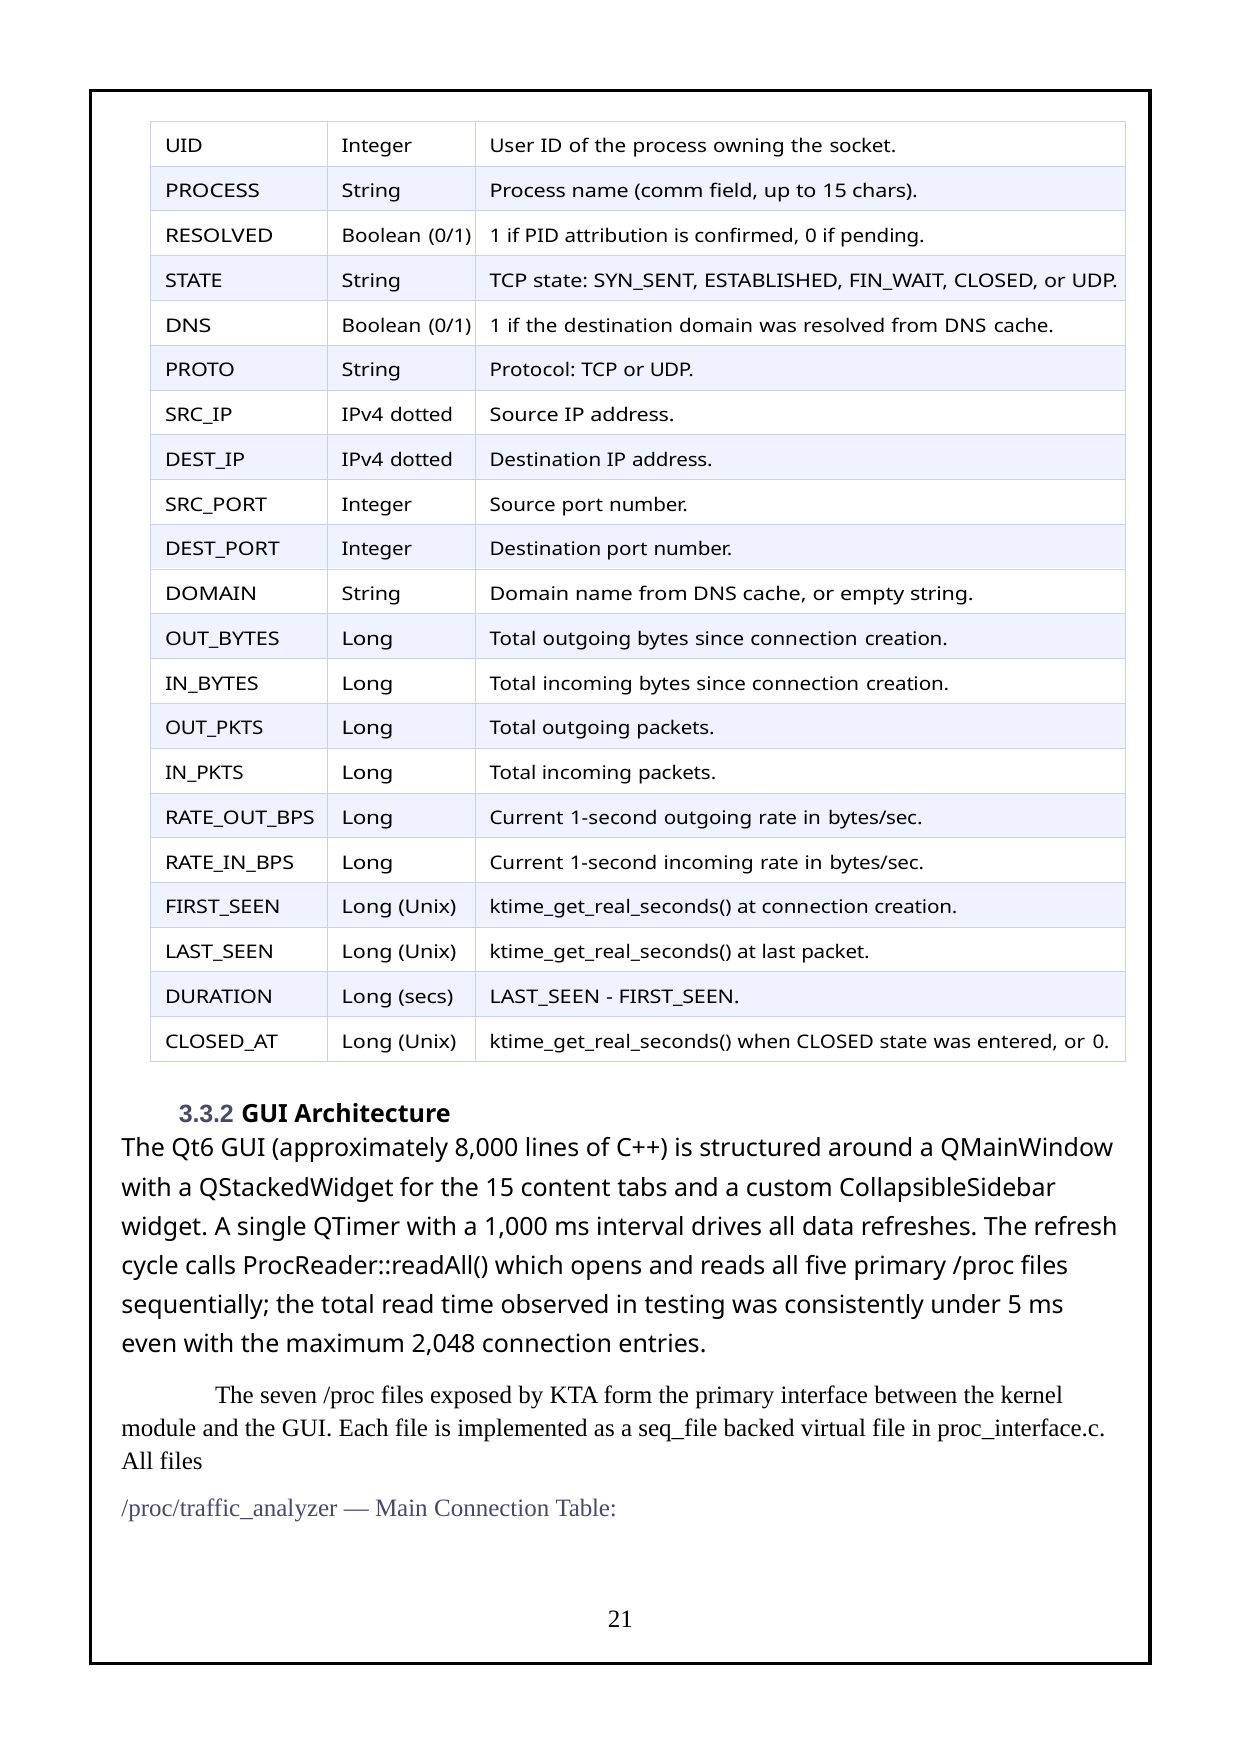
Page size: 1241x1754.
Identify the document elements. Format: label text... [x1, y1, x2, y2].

table_cell ktime_get_real_seconds() when CLOSED state was entered, or 0. [476, 1017, 1125, 1061]
table_cell Domain name from DNS cache, or empty string. [476, 570, 1125, 613]
table_cell Long [328, 614, 475, 658]
table_cell OUT_PKTS [151, 704, 327, 748]
table_cell String [328, 256, 475, 300]
table_cell ktime_get_real_seconds() at connection creation. [476, 883, 1125, 927]
table_cell Long [328, 794, 475, 837]
text The seven /proc files exposed by KTA form the primary interface between the kernel module and the GUI. Each file is implemented as a seq_file backed virtual file in proc_interface.c. All files [121, 1380, 1119, 1474]
table_cell CLOSED_AT [151, 1017, 327, 1061]
table_cell User ID of the process owning the socket. [476, 122, 1125, 166]
table_cell Total outgoing bytes since connection creation. [476, 614, 1125, 658]
table_cell String [328, 570, 475, 613]
table_cell DEST_PORT [151, 525, 327, 568]
table_cell Destination IP address. [476, 435, 1125, 479]
table_cell 1 if the destination domain was resolved from DNS cache. [476, 301, 1125, 345]
table_cell Long (Unix) [328, 883, 475, 927]
table_cell LAST_SEEN - FIRST_SEEN. [476, 972, 1125, 1016]
table_cell PROTO [151, 346, 327, 390]
table_cell Total outgoing packets. [476, 704, 1125, 748]
table_cell Long [328, 749, 475, 792]
table_cell Protocol: TCP or UDP. [476, 346, 1125, 390]
table_cell Boolean (0/1) [328, 301, 475, 345]
table_cell Process name (comm field, up to 15 chars). [476, 167, 1125, 210]
table_cell ktime_get_real_seconds() at last packet. [476, 928, 1125, 971]
subtitle GUI Architecture [178, 1096, 1119, 1130]
text /proc/traffic_analyzer — Main Connection Table: [121, 1493, 1119, 1522]
table_cell RATE_OUT_BPS [151, 794, 327, 837]
table_cell FIRST_SEEN [151, 883, 327, 927]
table_cell Total incoming packets. [476, 749, 1125, 792]
table_cell String [328, 346, 475, 390]
table_cell Current 1-second outgoing rate in bytes/sec. [476, 794, 1125, 837]
table_cell RATE_IN_BPS [151, 838, 327, 882]
table_cell UID [151, 122, 327, 166]
table_cell Long (Unix) [328, 1017, 475, 1061]
table_cell DURATION [151, 972, 327, 1016]
table_cell PROCESS [151, 167, 327, 210]
table_cell DOMAIN [151, 570, 327, 613]
table_cell TCP state: SYN_SENT, ESTABLISHED, FIN_WAIT, CLOSED, or UDP. [476, 256, 1125, 300]
table_cell IN_BYTES [151, 659, 327, 703]
table_cell SRC_PORT [151, 480, 327, 524]
table_cell Boolean (0/1) [328, 211, 475, 255]
table_cell Long (Unix) [328, 928, 475, 971]
table_cell STATE [151, 256, 327, 300]
table_cell String [328, 167, 475, 210]
table_cell Source IP address. [476, 391, 1125, 434]
table_cell SRC_IP [151, 391, 327, 434]
table_cell Integer [328, 525, 475, 568]
table_cell Long [328, 659, 475, 703]
table_cell RESOLVED [151, 211, 327, 255]
table_cell Source port number. [476, 480, 1125, 524]
table_cell Destination port number. [476, 525, 1125, 568]
table_cell LAST_SEEN [151, 928, 327, 971]
table_cell Total incoming bytes since connection creation. [476, 659, 1125, 703]
table_cell Long [328, 704, 475, 748]
table_cell Integer [328, 122, 475, 166]
table_cell DNS [151, 301, 327, 345]
table_cell Integer [328, 480, 475, 524]
text The Qt6 GUI (approximately 8,000 lines of C++) is structured around a QMainWindow with a QStackedWidget for the 15 content tabs and a custom CollapsibleSidebar widget. A single QTimer with a 1,000 ms interval drives all data refreshes. The refresh cycle calls ProcReader::readAll() which opens and reads all five primary /proc files sequentially; the total read time observed in testing was consistently under 5 ms even with the maximum 2,048 connection entries. [121, 1130, 1119, 1360]
table_cell Long (secs) [328, 972, 475, 1016]
table_cell Long [328, 838, 475, 882]
table_cell DEST_IP [151, 435, 327, 479]
table_cell IN_PKTS [151, 749, 327, 792]
table_cell Current 1-second incoming rate in bytes/sec. [476, 838, 1125, 882]
table_cell OUT_BYTES [151, 614, 327, 658]
table_cell IPv4 dotted [328, 435, 475, 479]
table_cell IPv4 dotted [328, 391, 475, 434]
table_cell 1 if PID attribution is confirmed, 0 if pending. [476, 211, 1125, 255]
